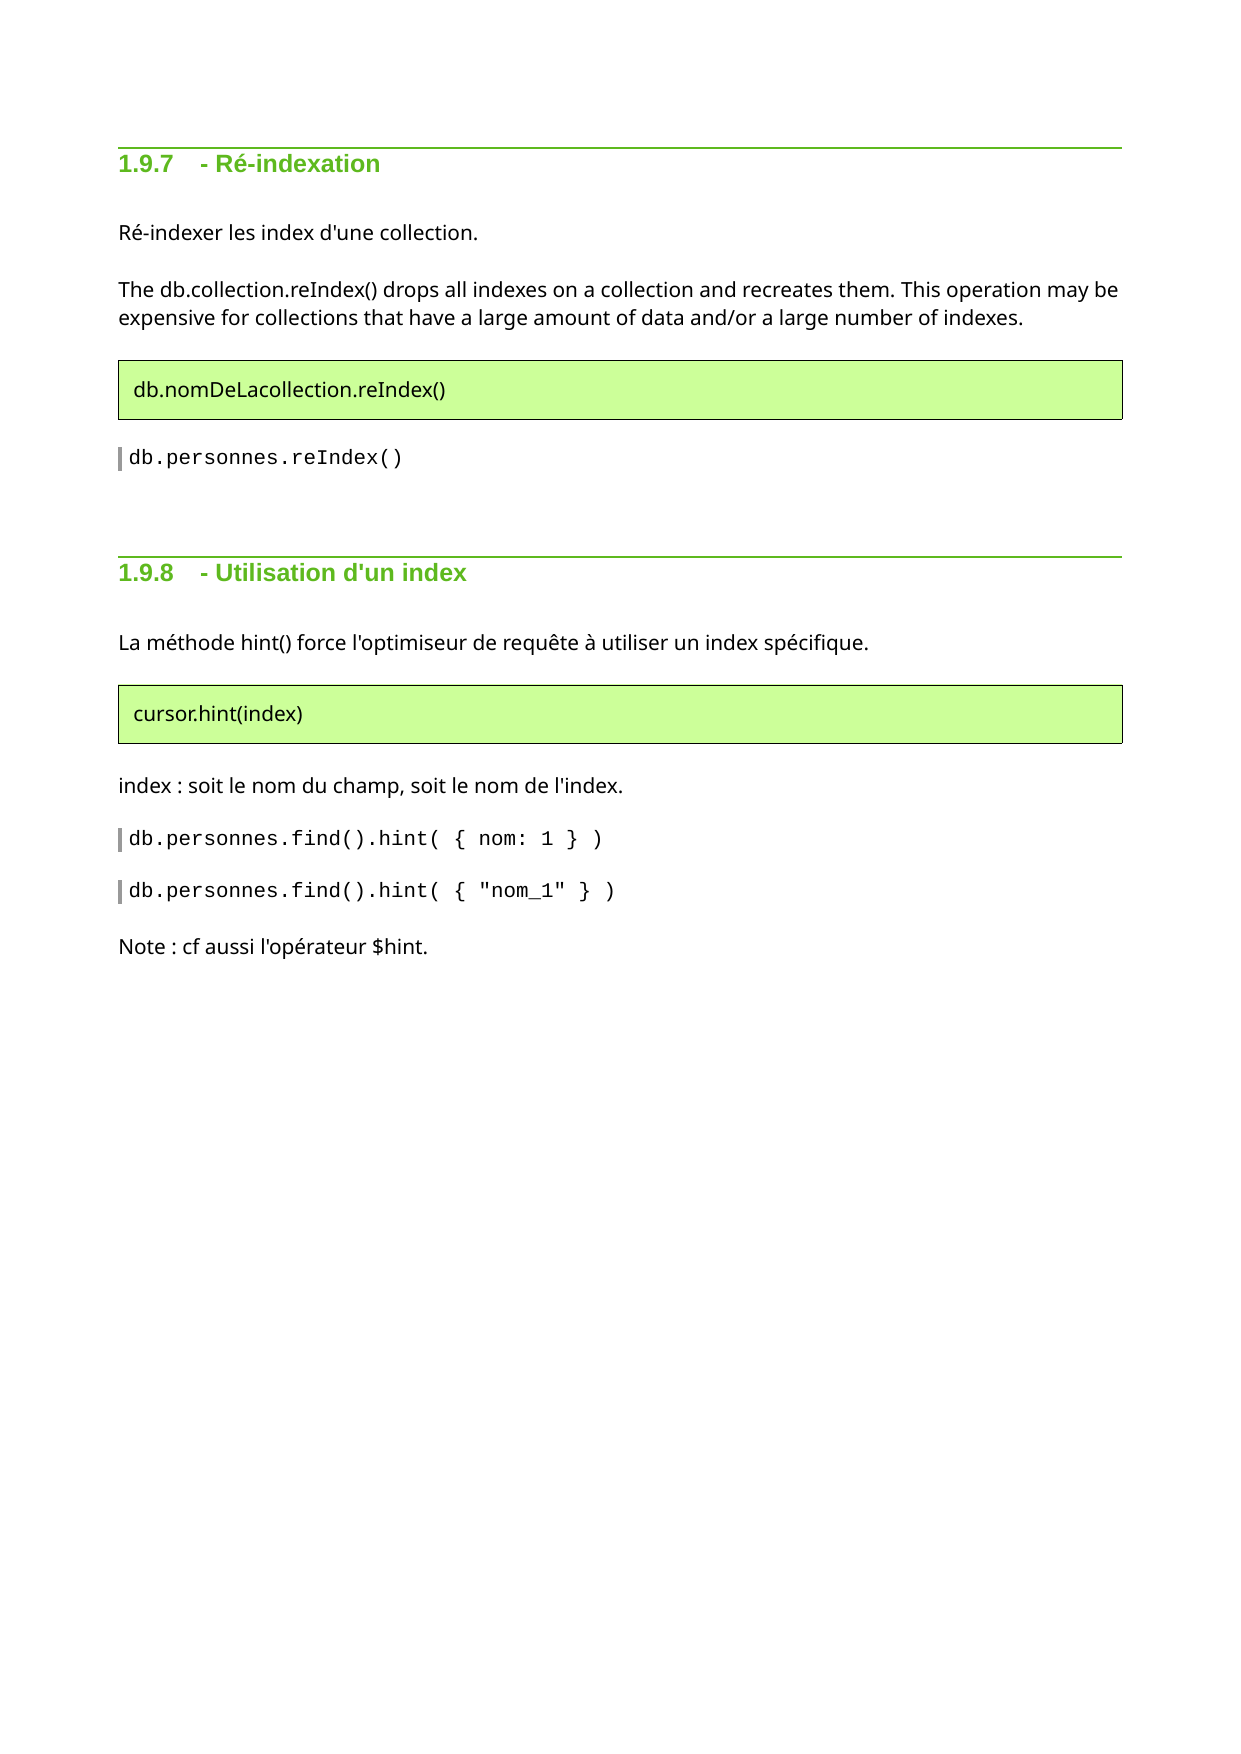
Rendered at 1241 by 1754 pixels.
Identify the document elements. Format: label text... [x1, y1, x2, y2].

text db.nomDeLacollection.reIndex() [119, 361, 1122, 419]
subtitle - Utilisation d'un index [118, 558, 1122, 587]
text db.personnes.find().hint( { "nom_1" } ) [122, 880, 1122, 904]
text cursor.hint(index) [119, 686, 1122, 743]
text Note : cf aussi l'opérateur $hint. [118, 932, 1122, 961]
text The db.collection.reIndex() drops all indexes on a collection and recreates them. This operation may be expensive for collections that have a large amount of data and/or a large number of indexes. [118, 275, 1122, 332]
text Ré-indexer les index d'une collection. [118, 218, 1122, 247]
text La méthode hint() force l'optimiseur de requête à utiliser un index spécifique. [118, 628, 1122, 656]
text db.personnes.reIndex() [122, 447, 1122, 471]
text db.personnes.find().hint( { nom: 1 } ) [122, 828, 1122, 852]
subtitle - Ré-indexation [118, 149, 1122, 177]
text index : soit le nom du champ, soit le nom de l'index. [118, 771, 1122, 800]
